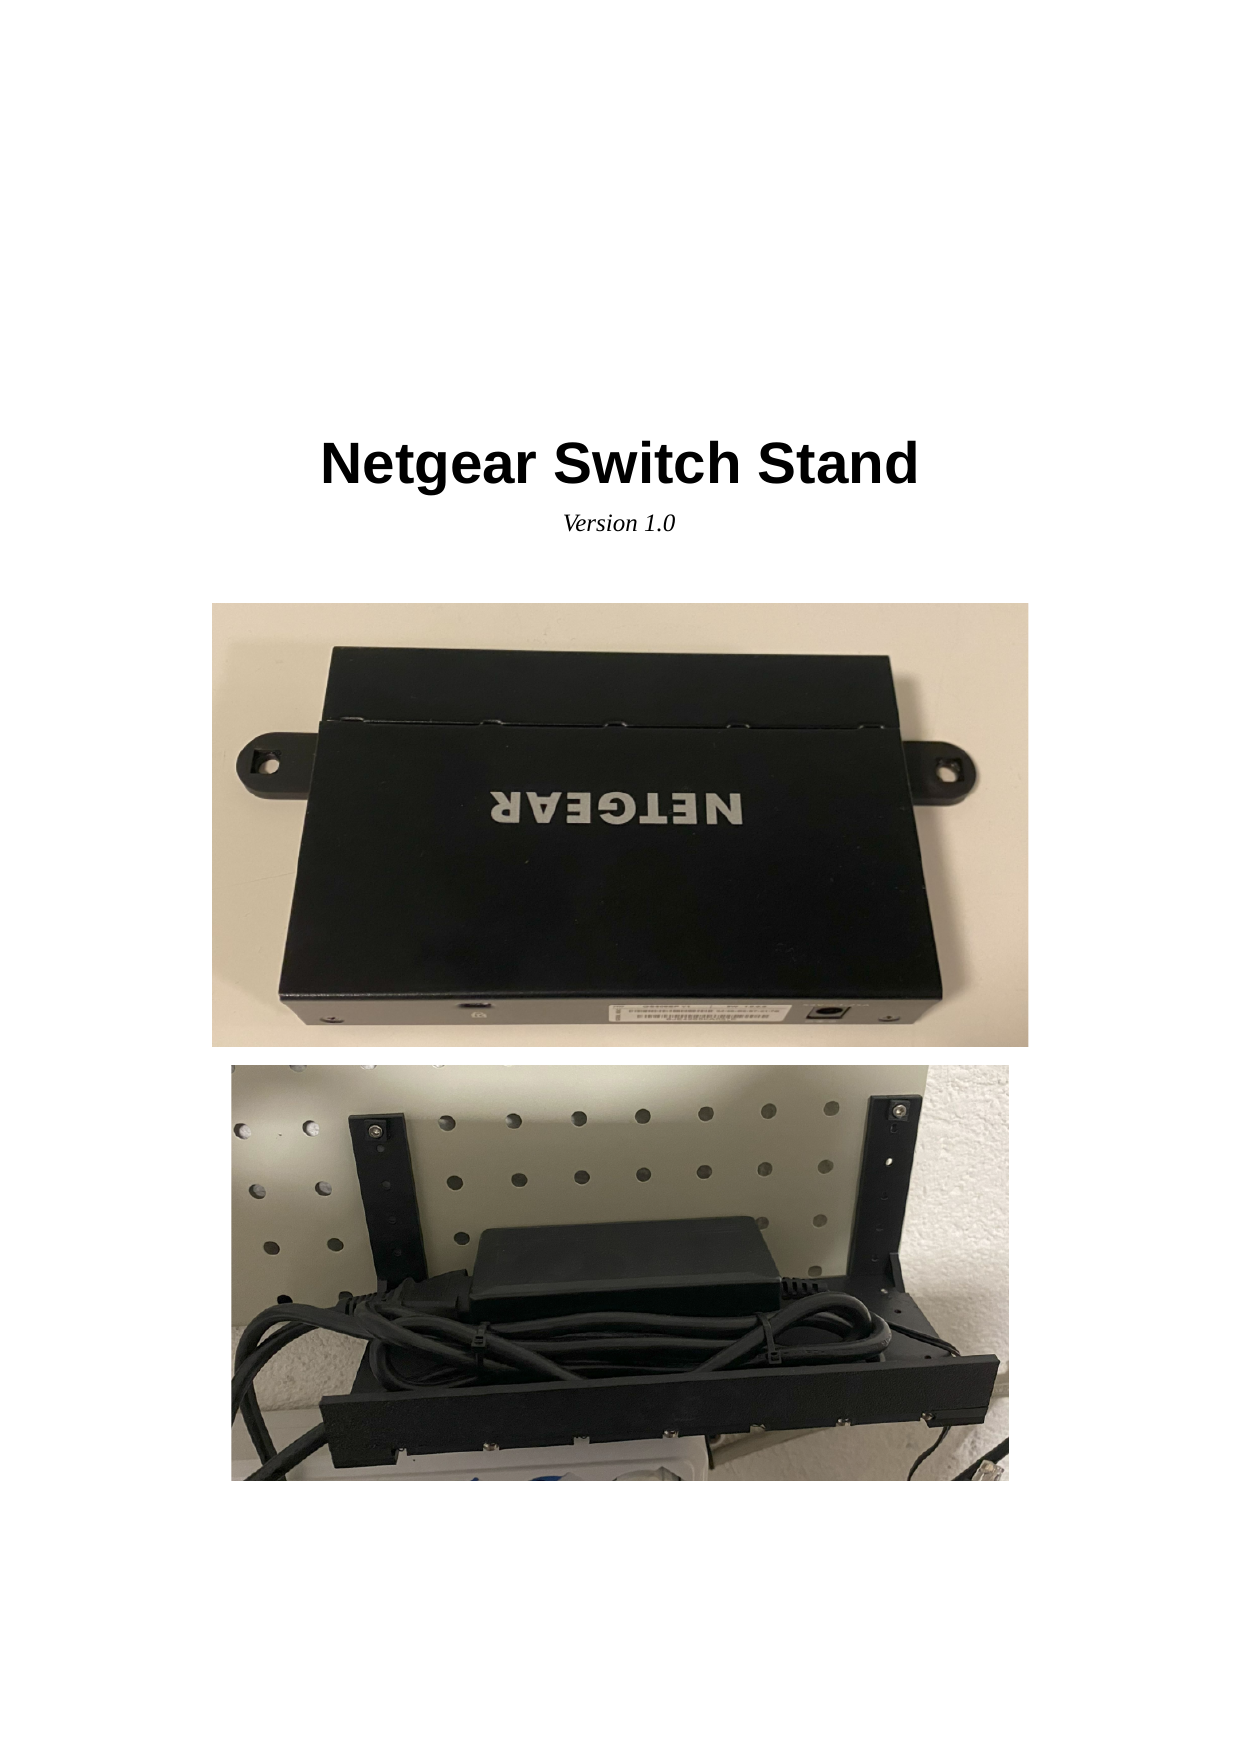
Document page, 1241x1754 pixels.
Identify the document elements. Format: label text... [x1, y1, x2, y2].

title Netgear Switch Stand [118, 429, 1122, 496]
picture [231, 1065, 1009, 1481]
text Version 1.0 [118, 508, 1122, 537]
picture [212, 603, 1029, 1047]
